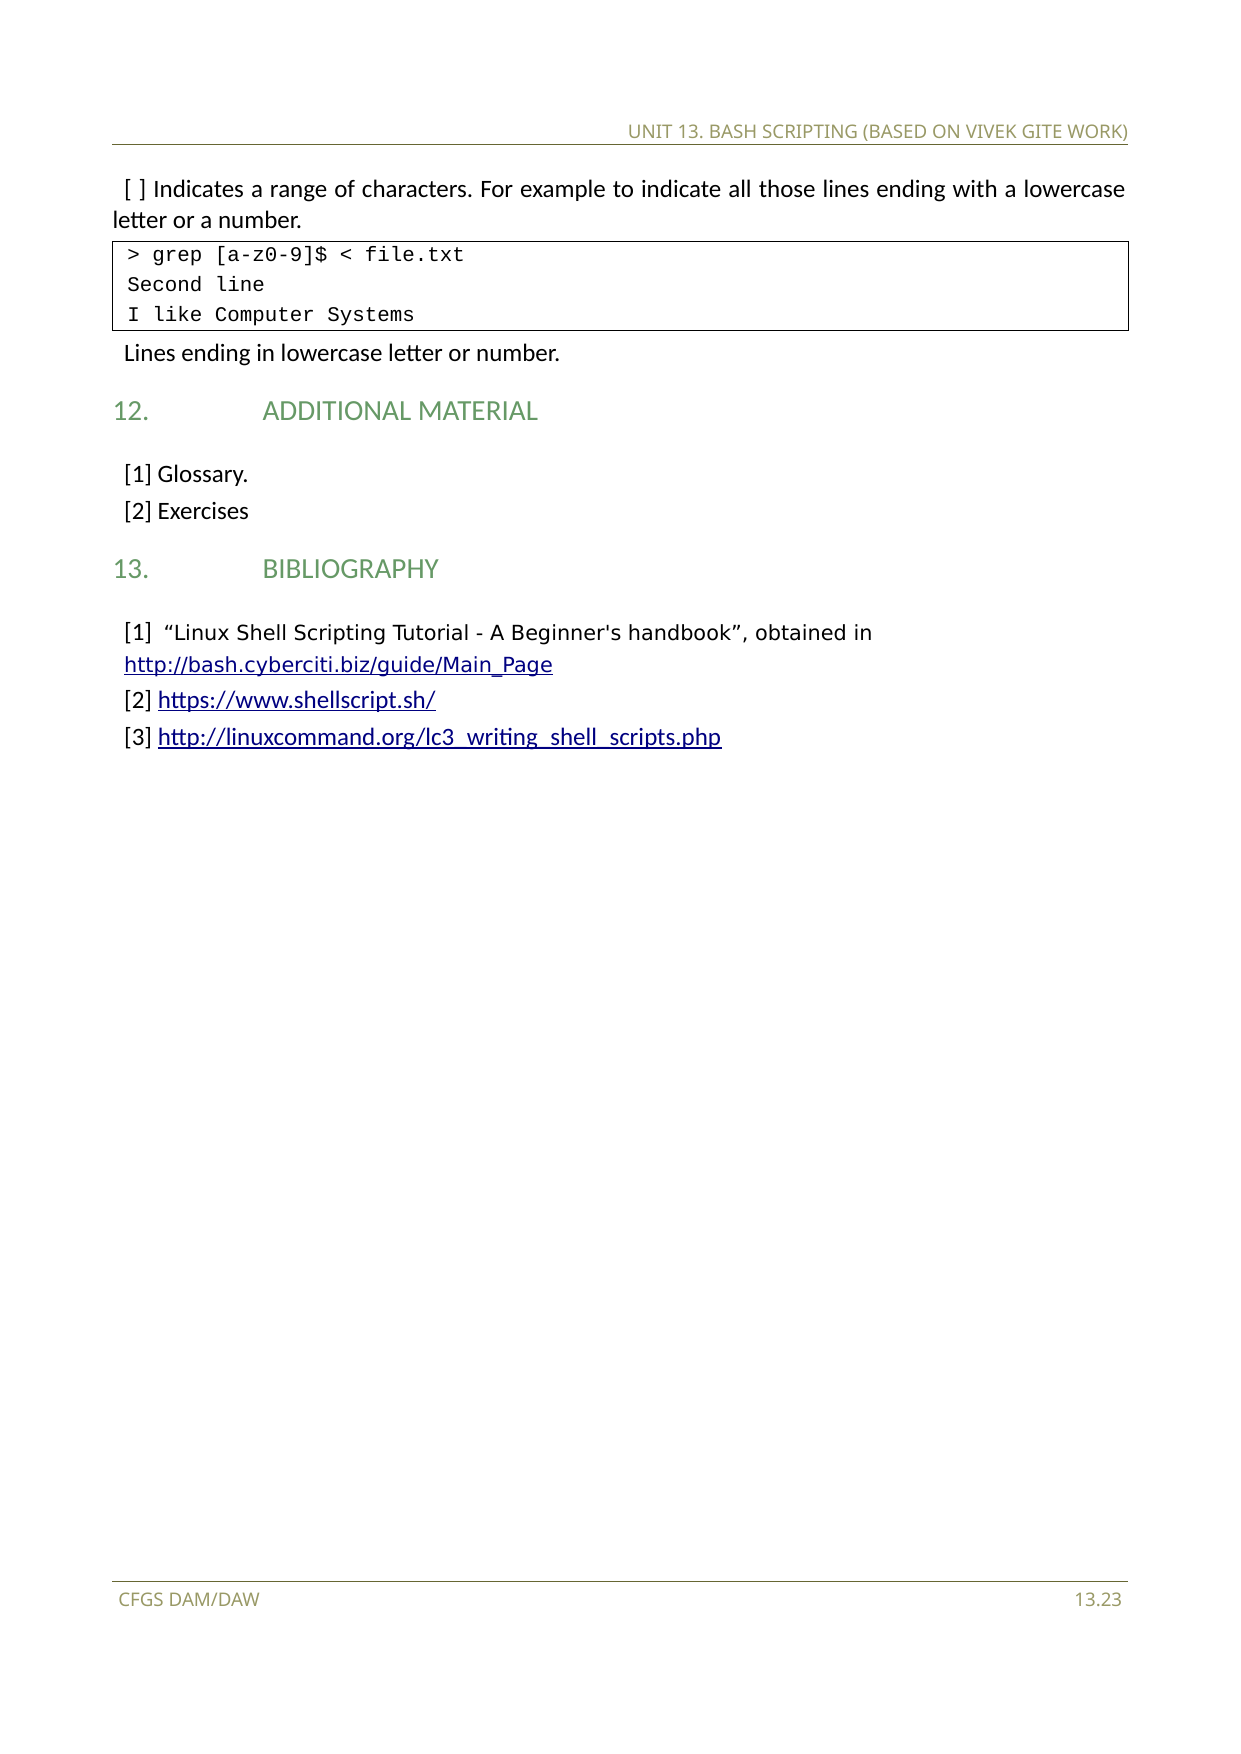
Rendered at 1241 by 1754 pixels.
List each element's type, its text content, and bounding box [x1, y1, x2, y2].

text > grep [a-z0-9]$ < file.txt [113, 242, 1128, 267]
text [1] Glossary. [112, 458, 1128, 489]
text [2] https://www.shellscript.sh/ [112, 684, 1128, 714]
subtitle Additional material [112, 392, 1128, 428]
text Second line [113, 271, 1128, 297]
text [2] Exercises [112, 495, 1128, 526]
text Lines ending in lowercase letter or number. [112, 337, 1128, 368]
text I like Computer Systems [113, 301, 1128, 330]
subtitle Bibliography [112, 550, 1128, 586]
text [1] “Linux Shell Scripting Tutorial - A Beginner's handbook”, obtained in [112, 616, 1128, 647]
text [3] http://linuxcommand.org/lc3_writing_shell_scripts.php [112, 721, 1128, 751]
text [ ] Indicates a range of characters. For example to indicate all those lines ending with a lowercase letter or a number. [112, 173, 1128, 234]
text http://bash.cyberciti.biz/guide/Main_Page [112, 653, 1128, 677]
